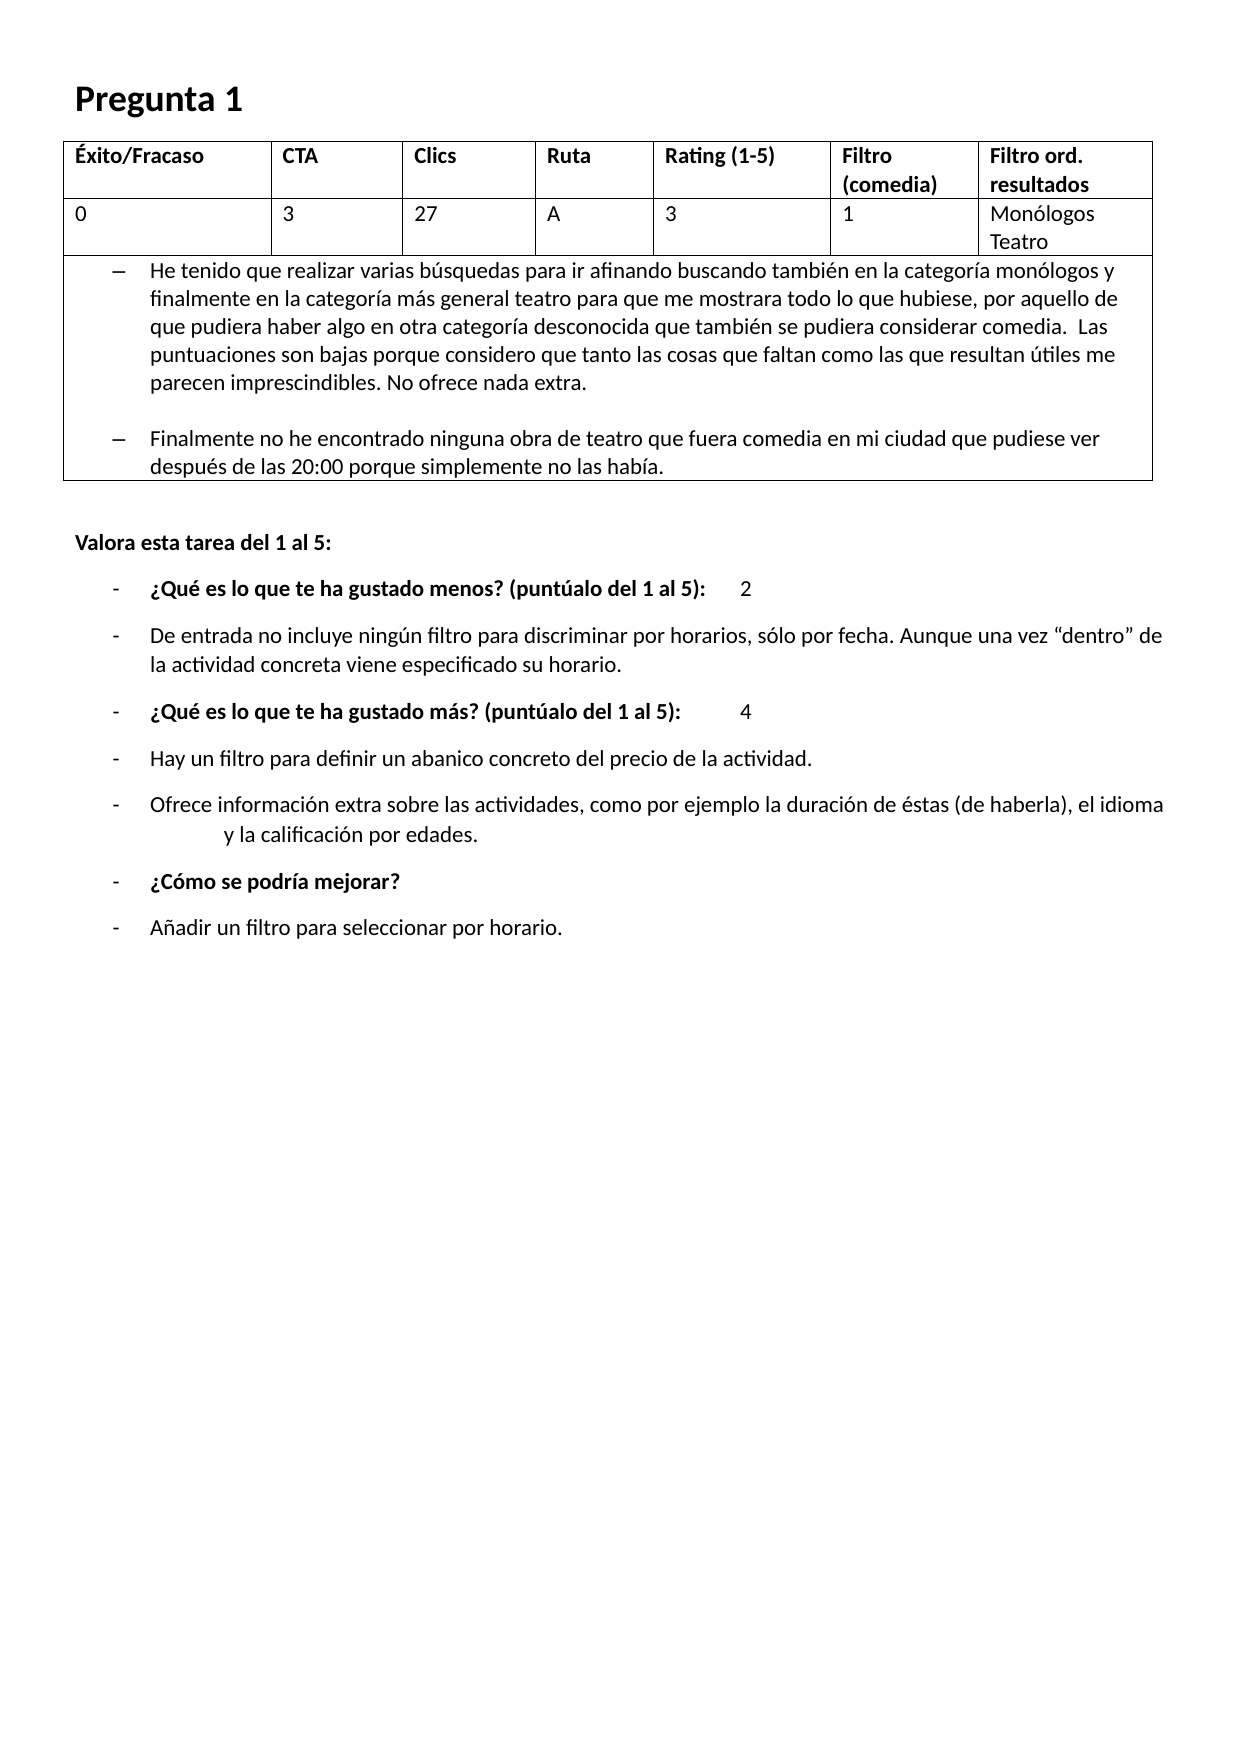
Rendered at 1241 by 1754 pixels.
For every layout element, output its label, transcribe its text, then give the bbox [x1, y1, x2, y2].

table_cell 1 [831, 199, 978, 255]
table_header Filtro (comedia) [831, 142, 978, 198]
table_header Clics [403, 142, 535, 198]
list ¿Cómo se podría mejorar? [112, 867, 1165, 895]
table_cell Monólogos Teatro [979, 199, 1152, 255]
table_header Ruta [536, 142, 653, 198]
table_cell 3 [272, 199, 402, 255]
table_cell A [536, 199, 653, 255]
list Añadir un filtro para seleccionar por horario. [112, 913, 1165, 941]
table_header CTA [272, 142, 402, 198]
table_header Filtro ord. resultados [979, 142, 1152, 198]
table_header Éxito/Fracaso [64, 142, 271, 198]
table_cell 0 [64, 199, 271, 255]
list ¿Qué es lo que te ha gustado más? (puntúalo del 1 al 5): 4 [112, 697, 1165, 725]
table_cell 27 [403, 199, 535, 255]
list De entrada no incluye ningún filtro para discriminar por horarios, sólo por fecha. Aunque una vez “dentro” de la actividad concreta viene especificado su horario. [112, 621, 1165, 679]
table_header Rating (1-5) [654, 142, 830, 198]
table_cell 3 [654, 199, 830, 255]
text Pregunta 1 [75, 75, 1165, 121]
text Valora esta tarea del 1 al 5: [75, 528, 1165, 556]
list ¿Qué es lo que te ha gustado menos? (puntúalo del 1 al 5): 2 [112, 574, 1165, 602]
list Ofrece información extra sobre las actividades, como por ejemplo la duración de éstas (de haberla), el idioma y la calificación por edades. [112, 790, 1165, 848]
table_cell He tenido que realizar varias búsquedas para ir afinando buscando también en la categoría monólogos y finalmente en la categoría más general teatro para que me mostrara todo lo que hubiese, por aquello de que pudiera haber algo en otra categoría desconocida que también se pudiera considerar comedia. Las puntuaciones son bajas porque considero que tanto las cosas que faltan como las que resultan útiles me parecen imprescindibles. No ofrece nada extra. Finalmente no he encontrado ninguna obra de teatro que fuera comedia en mi ciudad que pudiese ver después de las 20:00 porque simplemente no las había. [64, 256, 1152, 480]
list Hay un filtro para definir un abanico concreto del precio de la actividad. [112, 744, 1165, 772]
